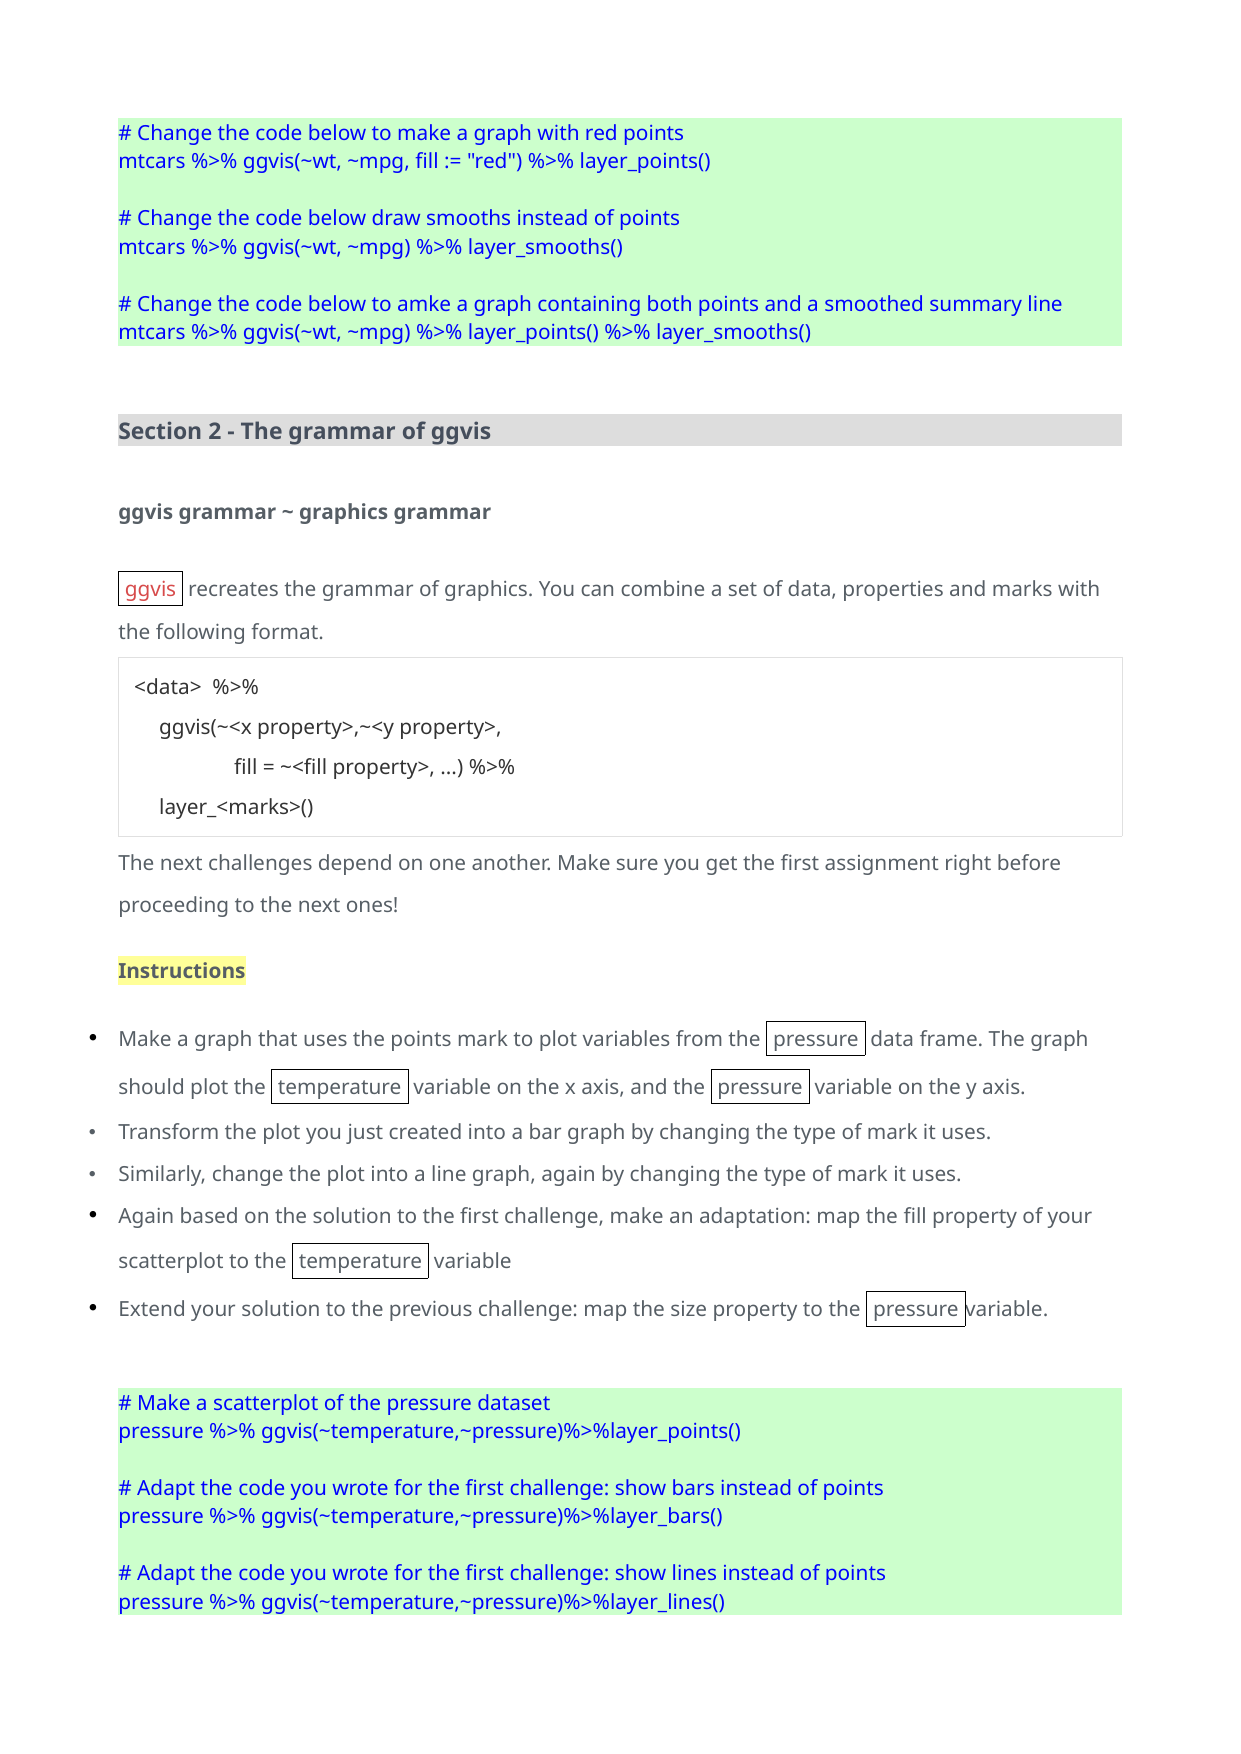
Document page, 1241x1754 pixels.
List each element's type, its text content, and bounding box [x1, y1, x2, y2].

text mtcars %>% ggvis(~wt, ~mpg, fill := "red") %>% layer_points() [118, 147, 1122, 175]
list Again based on the solution to the first challenge, make an adaptation: map the fill property of your scatterplot to the temperature variable [118, 1201, 1122, 1278]
list Make a graph that uses the points mark to plot variables from the pressure data frame. The graph should plot the temperature variable on the x axis, and the pressure variable on the y axis. [118, 1021, 1122, 1103]
subtitle ggvis grammar ~ graphics grammar [118, 497, 1122, 525]
text <data> %>% [119, 658, 1122, 696]
text fill = ~<fill property>, ...) %>% [119, 736, 1122, 776]
text mtcars %>% ggvis(~wt, ~mpg) %>% layer_smooths() [118, 232, 1122, 260]
subtitle Section 2 - The grammar of ggvis [118, 414, 1122, 446]
text # Make a scatterplot of the pressure dataset [118, 1388, 1122, 1416]
text ggvis recreates the grammar of graphics. You can combine a set of data, properties and marks with the following format. [118, 571, 1122, 645]
text mtcars %>% ggvis(~wt, ~mpg) %>% layer_points() %>% layer_smooths() [118, 317, 1122, 346]
text # Change the code below draw smooths instead of points [118, 203, 1122, 232]
list pressure [867, 1292, 965, 1326]
text The next challenges depend on one another. Make sure you get the first assignment right before proceeding to the next ones! [118, 848, 1122, 919]
text # Change the code below to make a graph with red points [118, 118, 1122, 147]
text ggvis(~<x property>,~<y property>, [119, 696, 1122, 736]
list variable. [966, 1291, 1122, 1326]
text layer_<marks>() [119, 776, 1122, 836]
list Transform the plot you just created into a bar graph by changing the type of mark it uses. [118, 1117, 1122, 1146]
text pressure %>% ggvis(~temperature,~pressure)%>%layer_lines() [118, 1587, 1122, 1615]
text # Adapt the code you wrote for the first challenge: show bars instead of points [118, 1473, 1122, 1502]
list Extend your solution to the previous challenge: map the size property to the [118, 1291, 866, 1326]
text # Adapt the code you wrote for the first challenge: show lines instead of points [118, 1558, 1122, 1587]
text pressure %>% ggvis(~temperature,~pressure)%>%layer_bars() [118, 1502, 1122, 1530]
subtitle Instructions [118, 956, 1122, 985]
text pressure %>% ggvis(~temperature,~pressure)%>%layer_points() [118, 1416, 1122, 1445]
text # Change the code below to amke a graph containing both points and a smoothed summary line [118, 289, 1122, 317]
list Similarly, change the plot into a line graph, again by changing the type of mark it uses. [118, 1159, 1122, 1188]
